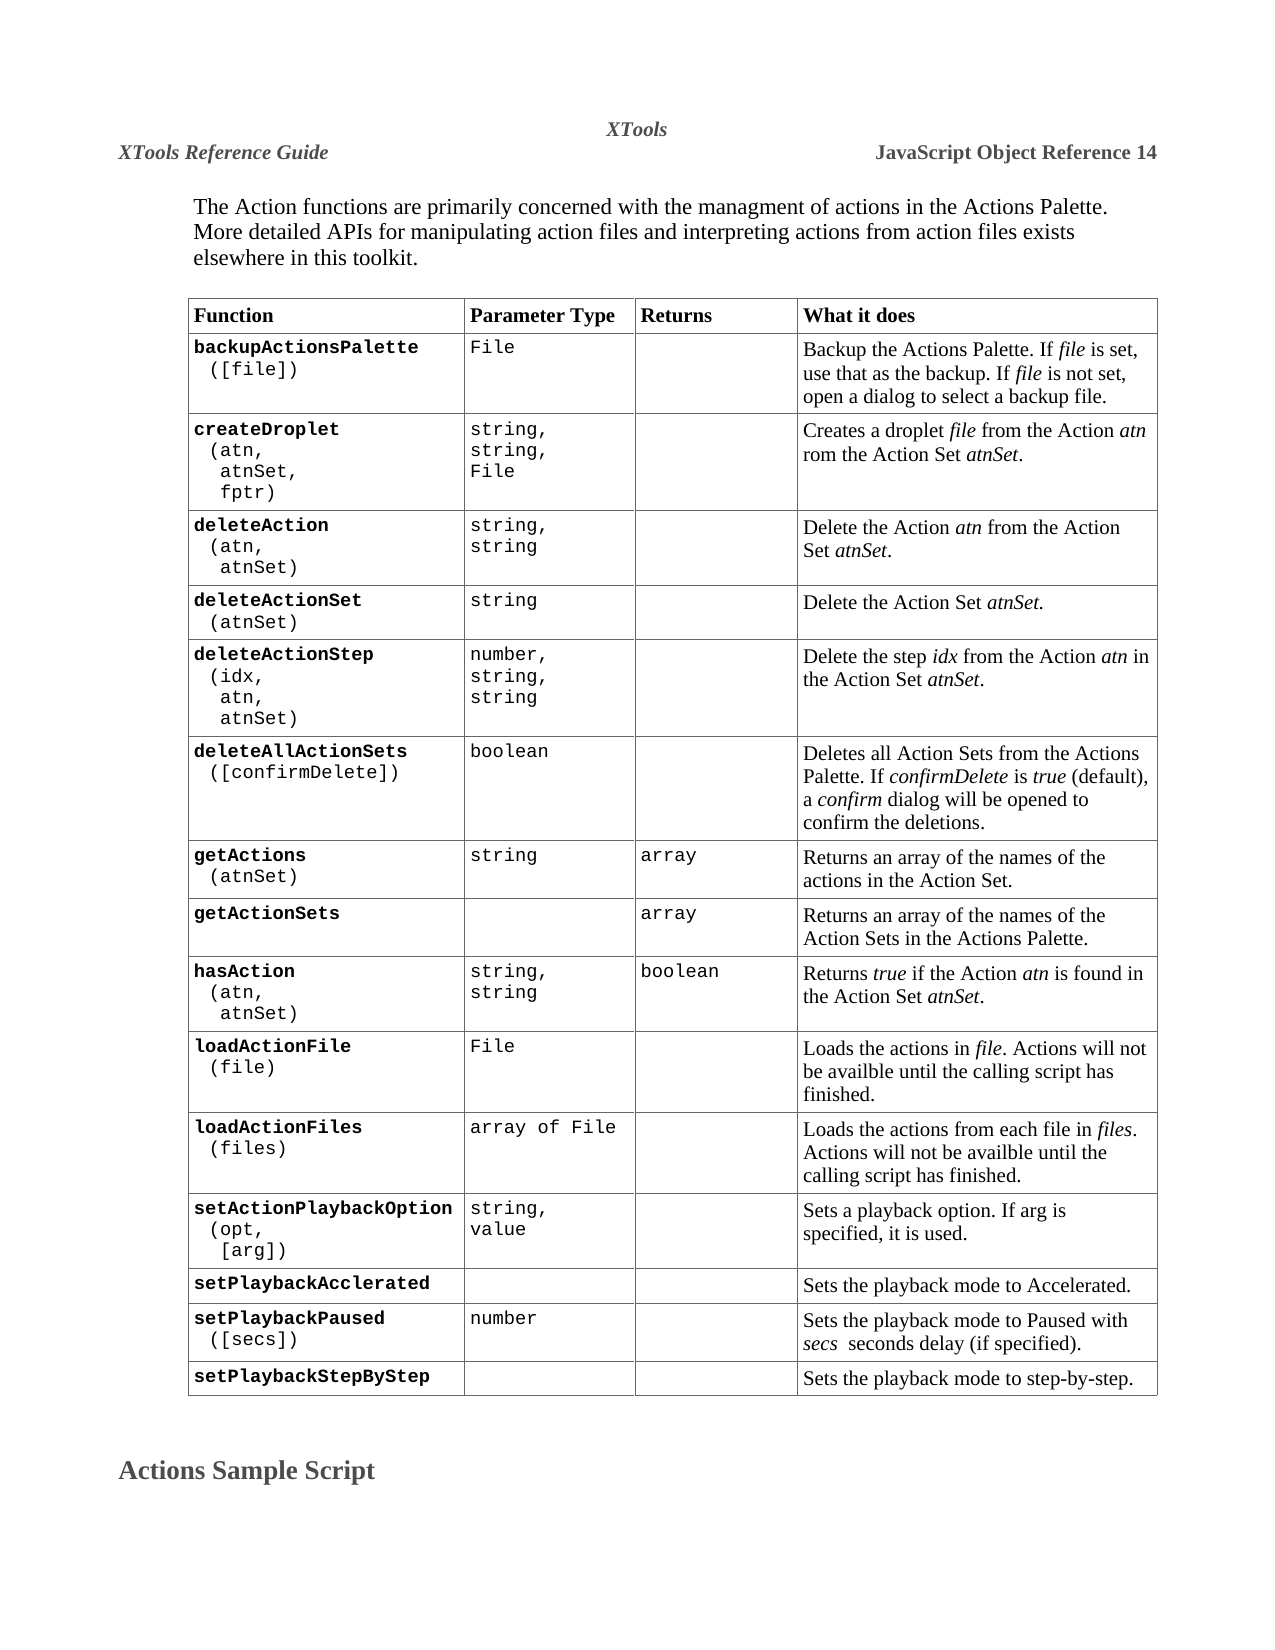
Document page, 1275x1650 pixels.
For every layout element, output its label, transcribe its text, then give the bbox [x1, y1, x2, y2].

table_header Function [189, 299, 464, 333]
table_cell loadActionFiles (files) [189, 1113, 464, 1193]
table_cell Loads the actions from each file in files. Actions will not be availble until the calling script has finished. [798, 1113, 1157, 1193]
table_cell [636, 1194, 797, 1268]
table_cell Returns true if the Action atn is found in the Action Set atnSet. [798, 957, 1157, 1031]
text The Action functions are primarily concerned with the managment of actions in the Actions Palette. More detailed APIs for manipulating action files and interpreting actions from action files exists elsewhere in this toolkit. [118, 194, 1157, 270]
table_cell setActionPlaybackOption (opt, [arg]) [189, 1194, 464, 1268]
table_cell Returns an array of the names of the actions in the Action Set. [798, 841, 1157, 898]
table_cell Returns an array of the names of the Action Sets in the Actions Palette. [798, 899, 1157, 956]
table_cell string, string, File [465, 414, 634, 510]
table_cell deleteActionSet (atnSet) [189, 586, 464, 639]
table_cell Creates a droplet file from the Action atn rom the Action Set atnSet. [798, 414, 1157, 510]
table_cell [636, 586, 797, 639]
table_cell setPlaybackPaused ([secs]) [189, 1304, 464, 1361]
table_cell deleteAllActionSets ([confirmDelete]) [189, 737, 464, 840]
table_cell Sets the playback mode to Paused with secs seconds delay (if specified). [798, 1304, 1157, 1361]
table_cell Backup the Actions Palette. If file is set, use that as the backup. If file is not set, open a dialog to select a backup file. [798, 334, 1157, 413]
table_cell File [465, 334, 634, 413]
text Actions Sample Script [118, 1455, 1157, 1485]
table_cell setPlaybackAcclerated [189, 1269, 464, 1303]
table_cell string, string [465, 957, 634, 1031]
table_cell deleteAction (atn, atnSet) [189, 511, 464, 585]
table_cell Sets the playback mode to step-by-step. [798, 1362, 1157, 1395]
table_cell Sets the playback mode to Accelerated. [798, 1269, 1157, 1303]
table_cell [636, 737, 797, 840]
table_cell Delete the step idx from the Action atn in the Action Set atnSet. [798, 640, 1157, 736]
table_cell number, string, string [465, 640, 634, 736]
table_cell string, string [465, 511, 634, 585]
table_cell Sets a playback option. If arg is specified, it is used. [798, 1194, 1157, 1268]
table_cell string [465, 841, 634, 898]
table_header Parameter Type [465, 299, 634, 333]
table_cell setPlaybackStepByStep [189, 1362, 464, 1395]
table_cell deleteActionStep (idx, atn, atnSet) [189, 640, 464, 736]
table_cell [636, 1362, 797, 1395]
table_cell array of File [465, 1113, 634, 1193]
table_cell number [465, 1304, 634, 1361]
table_cell getActionSets [189, 899, 464, 956]
table_cell [636, 1032, 797, 1112]
table_cell [636, 1304, 797, 1361]
table_cell [636, 334, 797, 413]
table_cell Loads the actions in file. Actions will not be availble until the calling script has finished. [798, 1032, 1157, 1112]
table_cell [465, 1269, 634, 1303]
table_cell Delete the Action Set atnSet. [798, 586, 1157, 639]
table_cell string, value [465, 1194, 634, 1268]
table_header Returns [636, 299, 797, 333]
table_cell [636, 1269, 797, 1303]
table_cell [636, 1113, 797, 1193]
table_cell loadActionFile (file) [189, 1032, 464, 1112]
table_cell File [465, 1032, 634, 1112]
table_cell Deletes all Action Sets from the Actions Palette. If confirmDelete is true (default), a confirm dialog will be opened to confirm the deletions. [798, 737, 1157, 840]
table_cell string [465, 586, 634, 639]
table_cell array [636, 899, 797, 956]
table_cell Delete the Action atn from the Action Set atnSet. [798, 511, 1157, 585]
table_cell [636, 414, 797, 510]
table_cell backupActionsPalette ([file]) [189, 334, 464, 413]
table_cell boolean [636, 957, 797, 1031]
table_cell [636, 511, 797, 585]
table_cell hasAction (atn, atnSet) [189, 957, 464, 1031]
table_cell [465, 899, 634, 956]
table_cell array [636, 841, 797, 898]
table_cell [465, 1362, 634, 1395]
table_cell getActions (atnSet) [189, 841, 464, 898]
table_cell createDroplet (atn, atnSet, fptr) [189, 414, 464, 510]
table_cell [636, 640, 797, 736]
table_header What it does [798, 299, 1157, 333]
table_cell boolean [465, 737, 634, 840]
